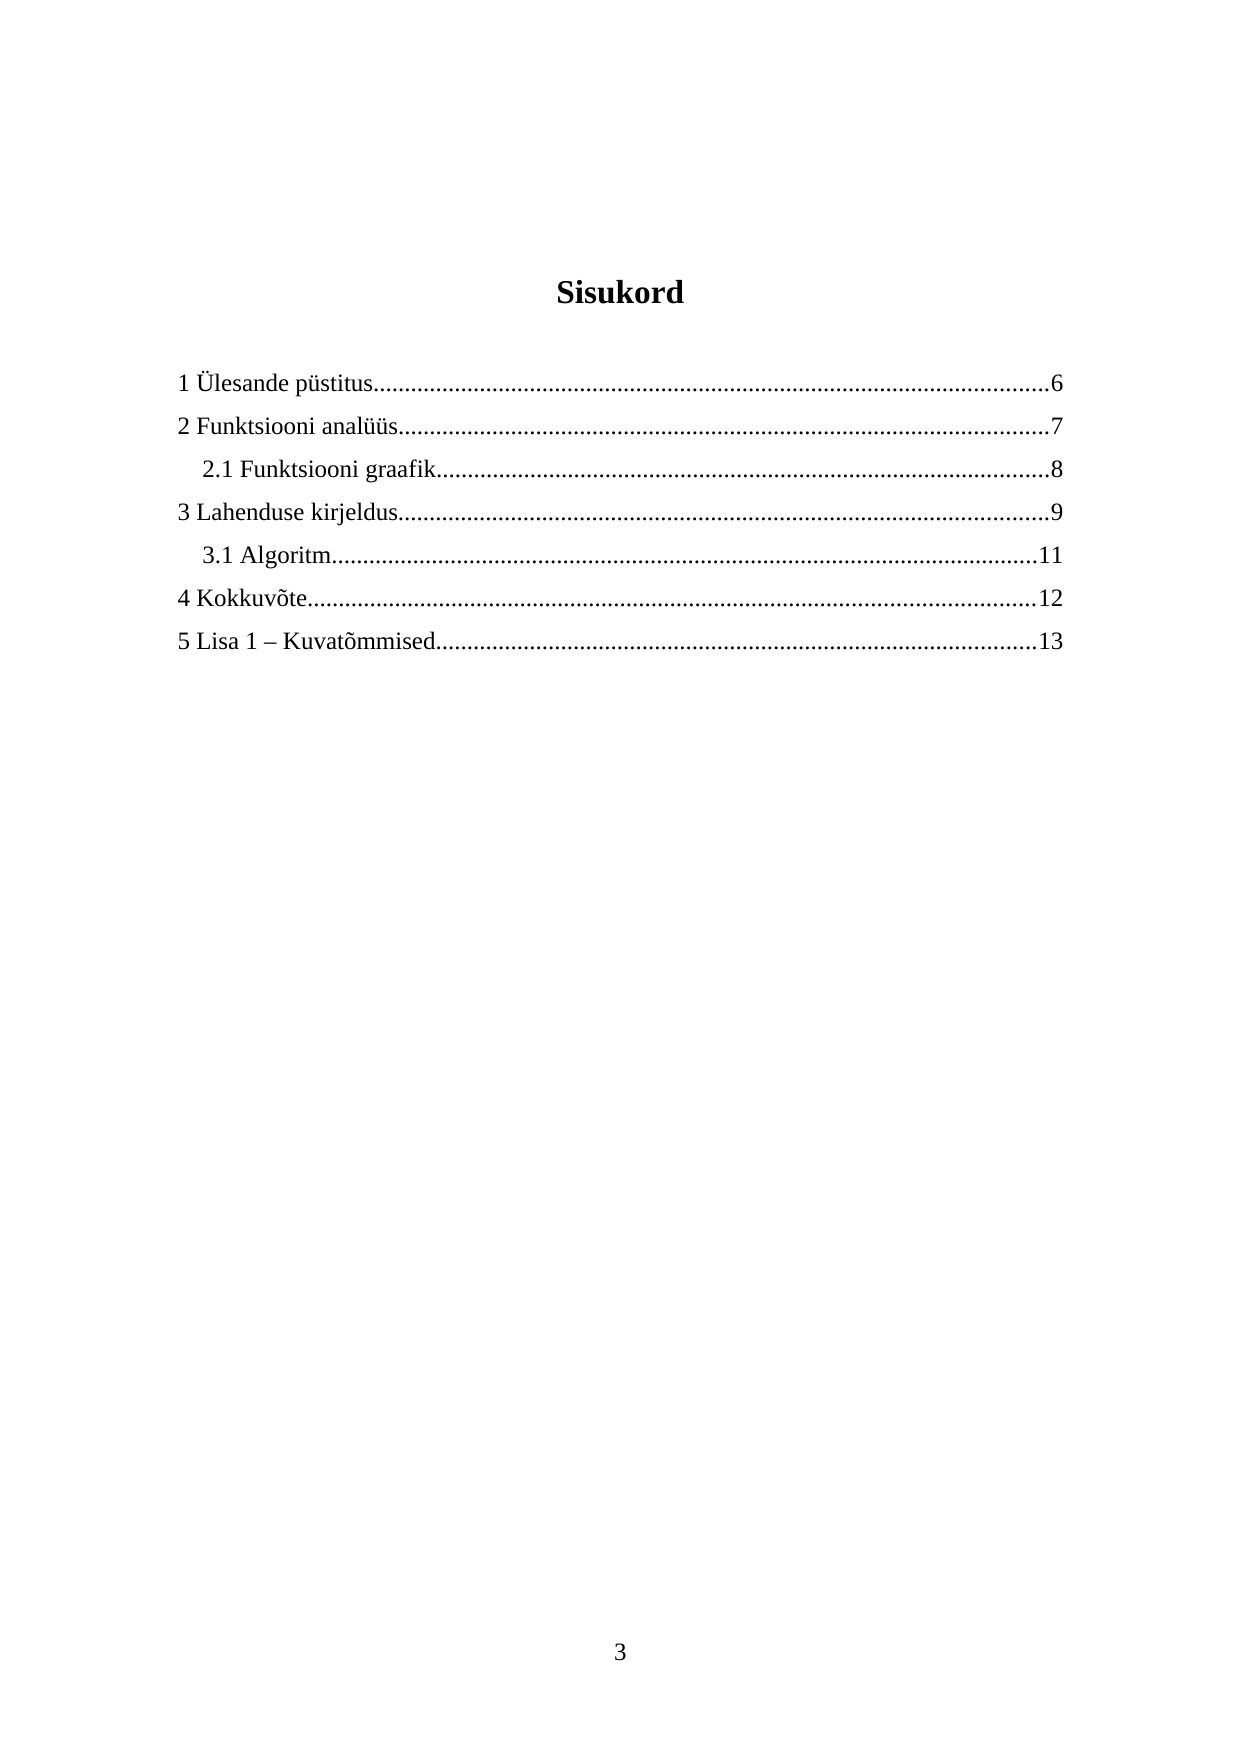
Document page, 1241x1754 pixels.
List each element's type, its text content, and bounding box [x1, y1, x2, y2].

text 5 Lisa 1 – Kuvatõmmised 13 [177, 626, 1063, 655]
text 3.1 Algoritm 11 [202, 540, 1063, 569]
text 1 Ülesande püstitus 6 [177, 368, 1063, 396]
text 4 Kokkuvõte 12 [177, 583, 1063, 612]
text 3 Lahenduse kirjeldus 9 [177, 497, 1063, 526]
text 2 Funktsiooni analüüs 7 [177, 411, 1063, 439]
subtitle Sisukord [177, 273, 1063, 311]
text 2.1 Funktsiooni graafik 8 [202, 454, 1063, 483]
